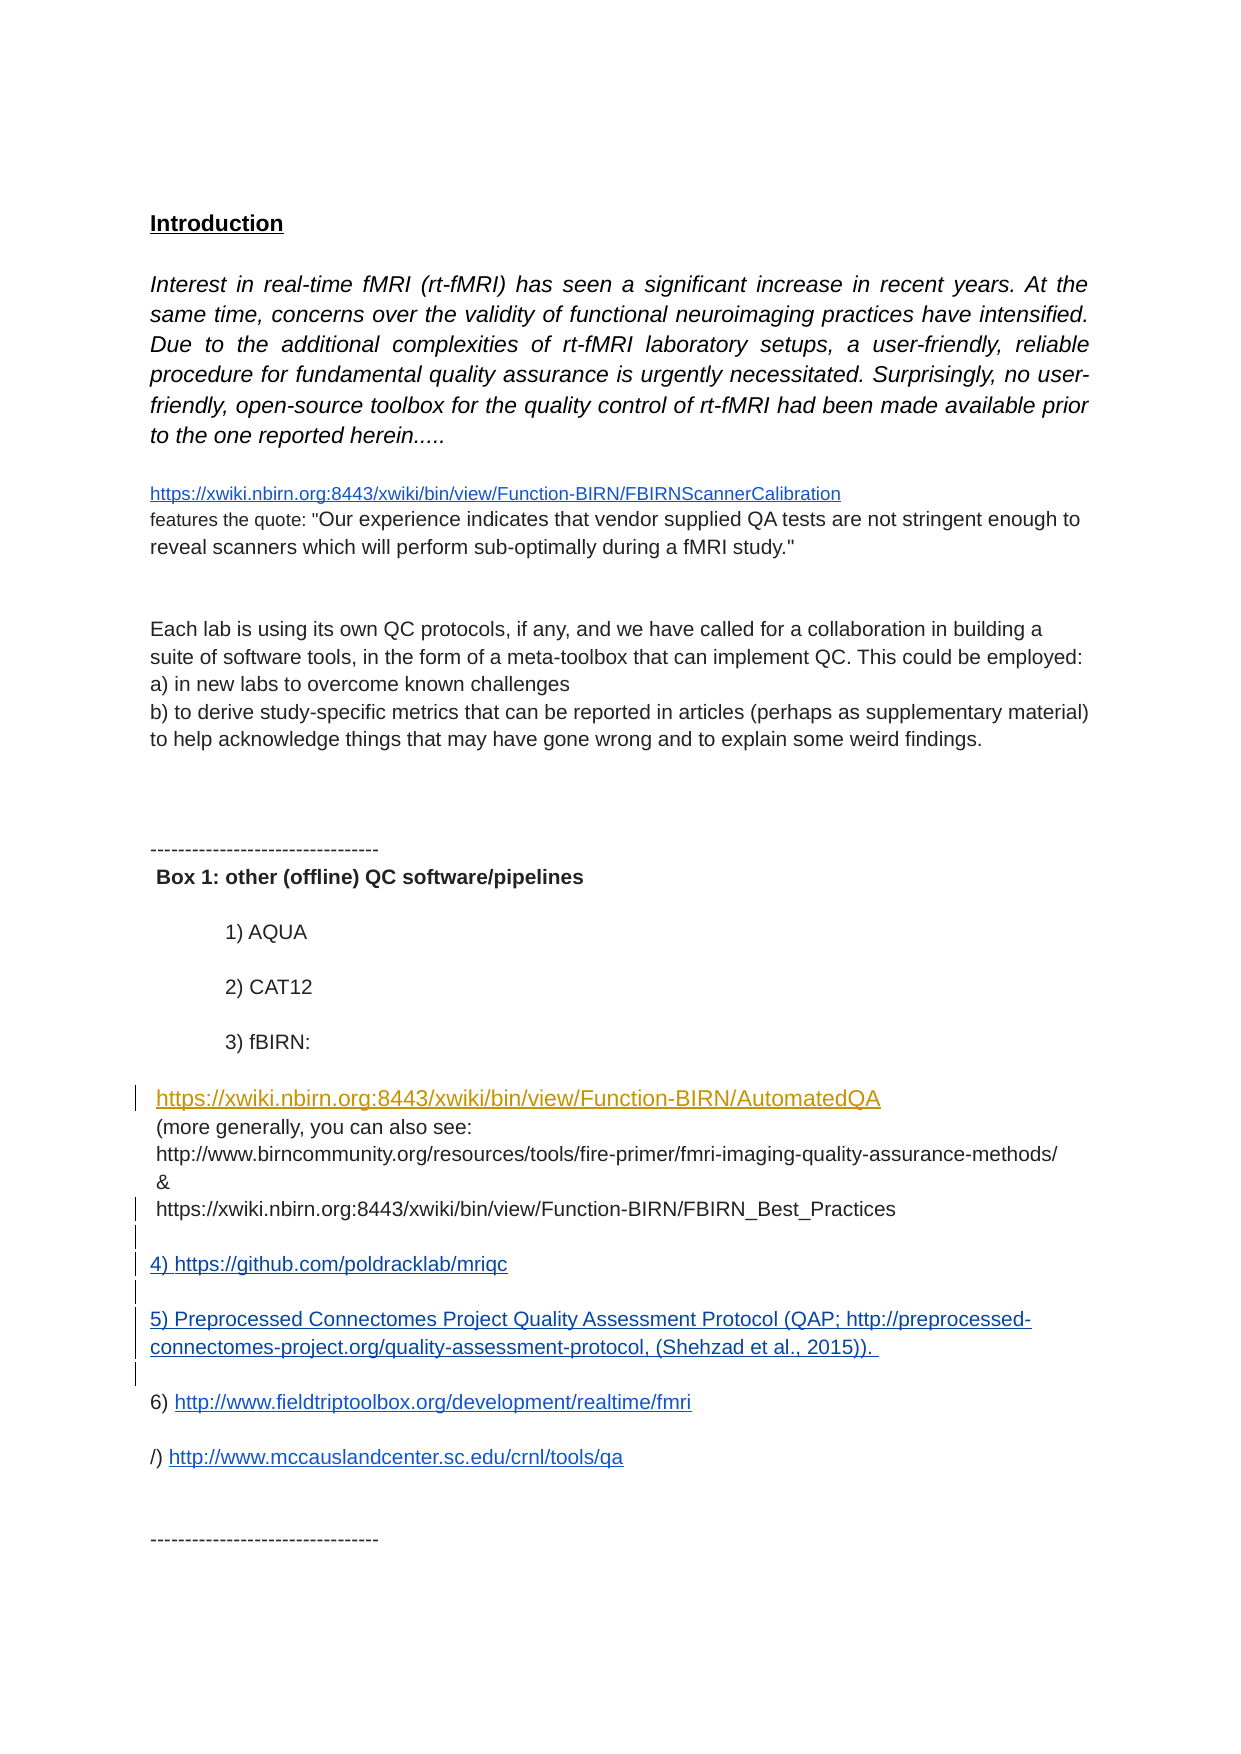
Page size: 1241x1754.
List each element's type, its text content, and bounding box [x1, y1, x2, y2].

text https://xwiki.nbirn.org:8443/xwiki/bin/view/Function-BIRN/FBIRN_Best_Practices [150, 1197, 1090, 1221]
text (more generally, you can also see: [150, 1115, 1090, 1139]
text features the quote: "Our experience indicates that vendor supplied QA tests are not stringent enough to reveal scanners which will perform sub-optimally during a fMRI study." [150, 507, 1090, 558]
text Each lab is using its own QC protocols, if any, and we have called for a collaboration in building a suite of software tools, in the form of a meta-toolbox that can implement QC. This could be employed: [150, 617, 1090, 668]
text 2) CAT12 [150, 974, 1090, 998]
text b) to derive study-specific metrics that can be reported in articles (perhaps as supplementary material) to help acknowledge things that may have gone wrong and to explain some weird findings. [150, 699, 1090, 751]
text /) http://www.mccauslandcenter.sc.edu/crnl/tools/qa [150, 1445, 1090, 1469]
text Interest in real-time fMRI (rt-fMRI) has seen a significant increase in recent years. At the same time, concerns over the validity of functional neuroimaging practices have intensified. Due to the additional complexities of rt-fMRI laboratory setups, a user-friendly, reliable procedure for fundamental quality assurance is urgently necessitated. Surprisingly, no user-friendly, open-source toolbox for the quality control of rt-fMRI had been made available prior to the one reported herein..... [150, 271, 1090, 448]
text --------------------------------- [150, 837, 1090, 861]
text a) in new labs to overcome known challenges [150, 672, 1090, 696]
text Box 1: other (offline) QC software/pipelines [150, 864, 1090, 888]
text https://xwiki.nbirn.org:8443/xwiki/bin/view/Function-BIRN/FBIRNScannerCalibration [150, 482, 1090, 504]
text 4) https://github.com/poldracklab/mriqc [150, 1252, 1090, 1276]
text & [150, 1170, 1090, 1194]
text Introduction [150, 210, 1090, 237]
text http://www.birncommunity.org/resources/tools/fire-primer/fmri-imaging-quality-assurance-methods/ [150, 1142, 1090, 1166]
text 5) Preprocessed Connectomes Project Quality Assessment Protocol (QAP; http://preprocessed-connectomes-project.org/quality-assessment-protocol, (Shehzad et al., 2015)). [150, 1307, 1090, 1359]
text 3) fBIRN: [150, 1029, 1090, 1053]
text --------------------------------- [150, 1527, 1090, 1551]
text https://xwiki.nbirn.org:8443/xwiki/bin/view/Function-BIRN/AutomatedQA [150, 1084, 1090, 1111]
text 1) AQUA [150, 919, 1090, 943]
text 6) http://www.fieldtriptoolbox.org/development/realtime/fmri [150, 1390, 1090, 1414]
